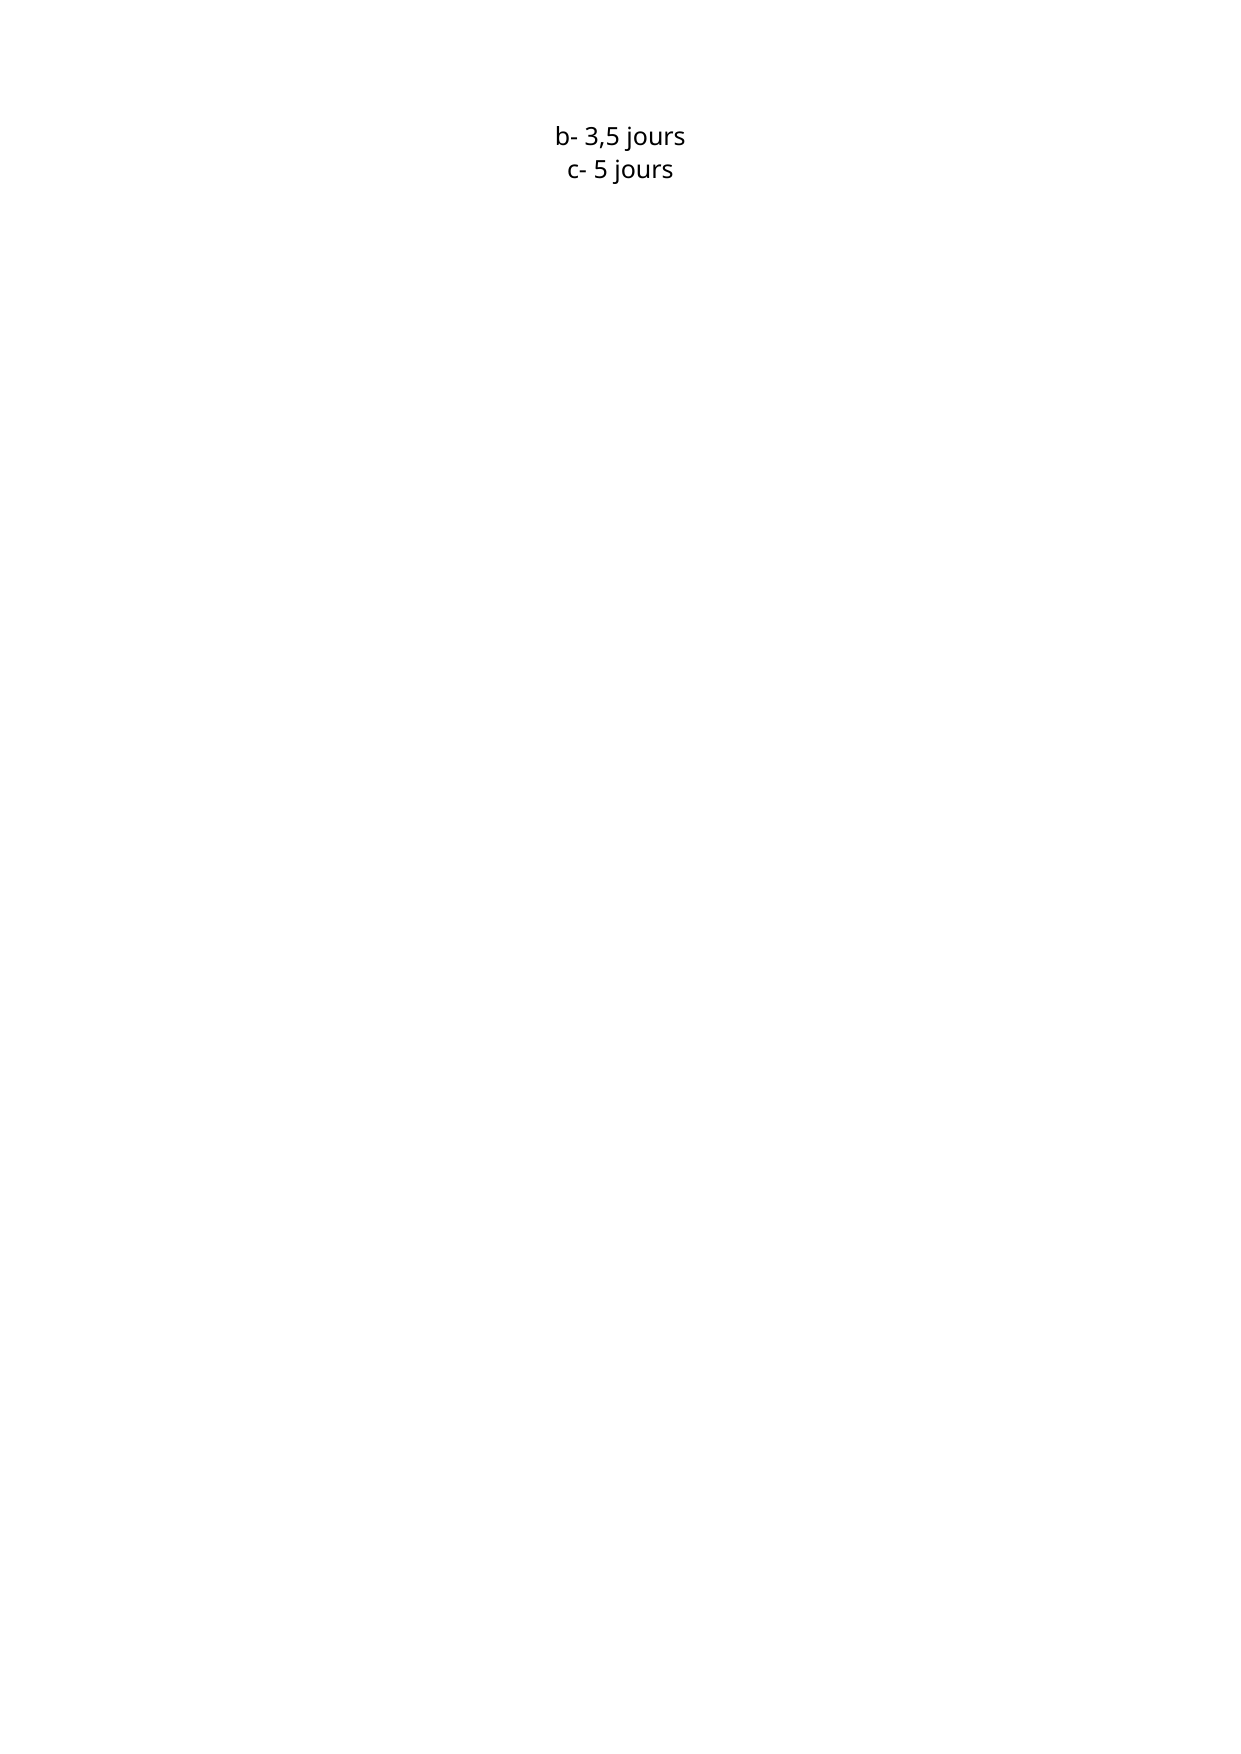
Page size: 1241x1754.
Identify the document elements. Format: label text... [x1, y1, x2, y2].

text c- 5 jours [118, 152, 1122, 186]
text b- 3,5 jours [118, 118, 1122, 152]
